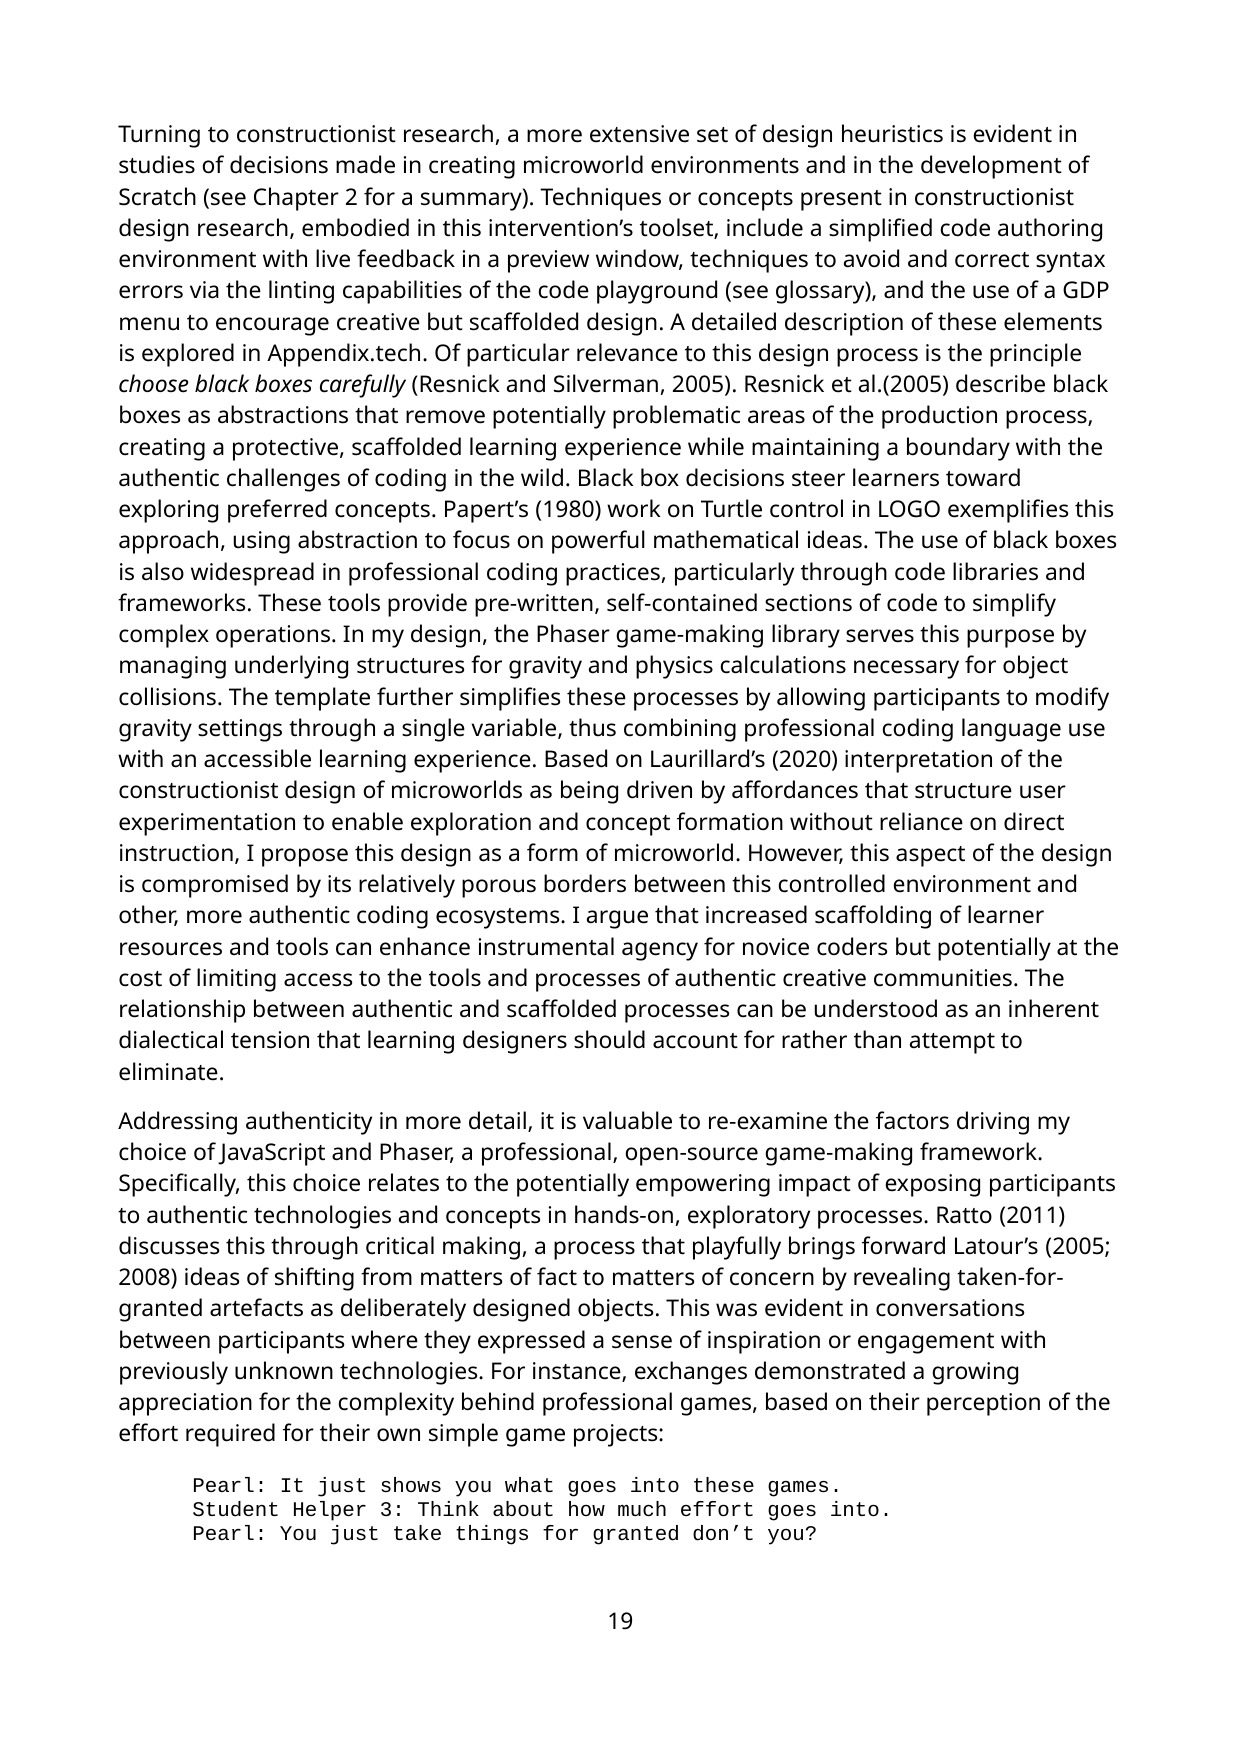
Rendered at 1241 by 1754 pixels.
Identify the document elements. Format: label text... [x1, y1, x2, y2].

text Pearl: You just take things for granted don’t you? [177, 1522, 1122, 1546]
text Student Helper 3: Think about how much effort goes into. [177, 1499, 1122, 1522]
text Turning to constructionist research, a more extensive set of design heuristics is evident in studies of decisions made in creating microworld environments and in the development of Scratch (see Chapter 2 for a summary). Techniques or concepts present in constructionist design research, embodied in this intervention’s toolset, include a simplified code authoring environment with live feedback in a preview window, techniques to avoid and correct syntax errors via the linting capabilities of the code playground (see glossary), and the use of a GDP menu to encourage creative but scaffolded design. A detailed description of these elements is explored in Appendix.tech. Of particular relevance to this design process is the principle choose black boxes carefully (Resnick and Silverman, 2005). Resnick et al.(2005) describe black boxes as abstractions that remove potentially problematic areas of the production process, creating a protective, scaffolded learning experience while maintaining a boundary with the authentic challenges of coding in the wild. Black box decisions steer learners toward exploring preferred concepts. Papert’s (1980) work on Turtle control in LOGO exemplifies this approach, using abstraction to focus on powerful mathematical ideas. The use of black boxes is also widespread in professional coding practices, particularly through code libraries and frameworks. These tools provide pre-written, self-contained sections of code to simplify complex operations. In my design, the Phaser game-making library serves this purpose by managing underlying structures for gravity and physics calculations necessary for object collisions. The template further simplifies these processes by allowing participants to modify gravity settings through a single variable, thus combining professional coding language use with an accessible learning experience. Based on Laurillard’s (2020) interpretation of the constructionist design of microworlds as being driven by affordances that structure user experimentation to enable exploration and concept formation without reliance on direct instruction, I propose this design as a form of microworld. However, this aspect of the design is compromised by its relatively porous borders between this controlled environment and other, more authentic coding ecosystems. I argue that increased scaffolding of learner resources and tools can enhance instrumental agency for novice coders but potentially at the cost of limiting access to the tools and processes of authentic creative communities. The relationship between authentic and scaffolded processes can be understood as an inherent dialectical tension that learning designers should account for rather than attempt to eliminate. [118, 118, 1122, 1087]
text Pearl: It just shows you what goes into these games. [177, 1475, 1122, 1499]
text Addressing authenticity in more detail, it is valuable to re-examine the factors driving my choice of JavaScript and Phaser, a professional, open-source game-making framework. Specifically, this choice relates to the potentially empowering impact of exposing participants to authentic technologies and concepts in hands-on, exploratory processes. Ratto (2011) discusses this through critical making, a process that playfully brings forward Latour’s (2005; 2008) ideas of shifting from matters of fact to matters of concern by revealing taken-for-granted artefacts as deliberately designed objects. This was evident in conversations between participants where they expressed a sense of inspiration or engagement with previously unknown technologies. For instance, exchanges demonstrated a growing appreciation for the complexity behind professional games, based on their perception of the effort required for their own simple game projects: [118, 1105, 1122, 1448]
